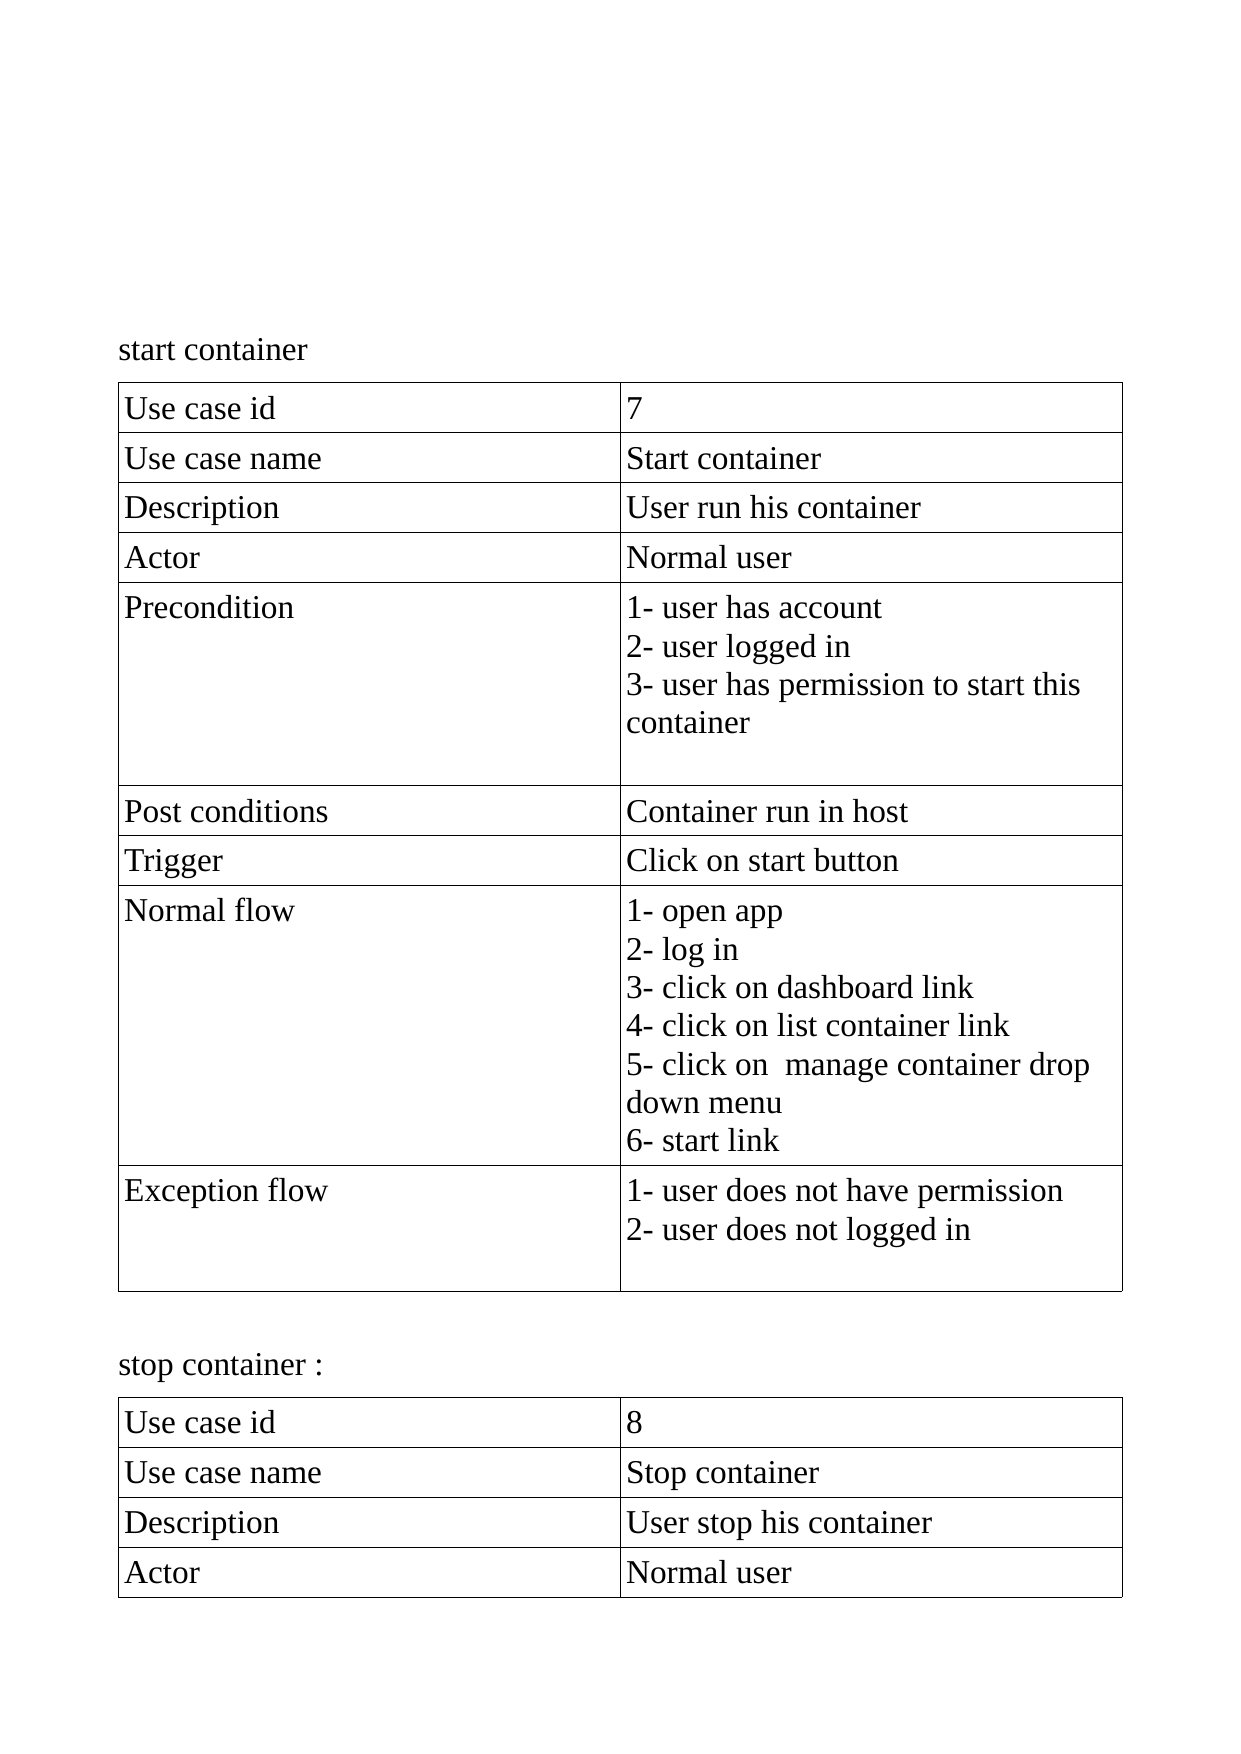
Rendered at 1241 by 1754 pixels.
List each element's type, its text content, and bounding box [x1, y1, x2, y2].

table_cell User run his container [621, 483, 1122, 532]
table_cell Description [119, 483, 620, 532]
table_cell Post conditions [119, 786, 620, 835]
table_header 8 [621, 1398, 1122, 1447]
text stop container : [118, 1344, 1122, 1382]
table_cell Container run in host [621, 786, 1122, 835]
table_header 7 [621, 383, 1122, 432]
table_header Use case id [119, 383, 620, 432]
table_cell 1- open app 2- log in 3- click on dashboard link 4- click on list container link 5- click on manage container drop down menu 6- start link [621, 886, 1122, 1165]
text start container [118, 329, 1122, 368]
table_cell Actor [119, 1548, 620, 1597]
table_cell 1- user does not have permission 2- user does not logged in [621, 1166, 1122, 1291]
table_cell Click on start button [621, 836, 1122, 885]
table_cell Start container [621, 433, 1122, 482]
table_cell 1- user has account 2- user logged in 3- user has permission to start this container [621, 583, 1122, 785]
table_cell Normal flow [119, 886, 620, 1165]
table_cell Trigger [119, 836, 620, 885]
table_cell Description [119, 1498, 620, 1547]
table_cell Use case name [119, 433, 620, 482]
table_cell Precondition [119, 583, 620, 785]
table_cell User stop his container [621, 1498, 1122, 1547]
table_cell Actor [119, 533, 620, 582]
table_header Use case id [119, 1398, 620, 1447]
table_cell Exception flow [119, 1166, 620, 1291]
table_cell Use case name [119, 1448, 620, 1497]
table_cell Stop container [621, 1448, 1122, 1497]
table_cell Normal user [621, 533, 1122, 582]
table_cell Normal user [621, 1548, 1122, 1597]
